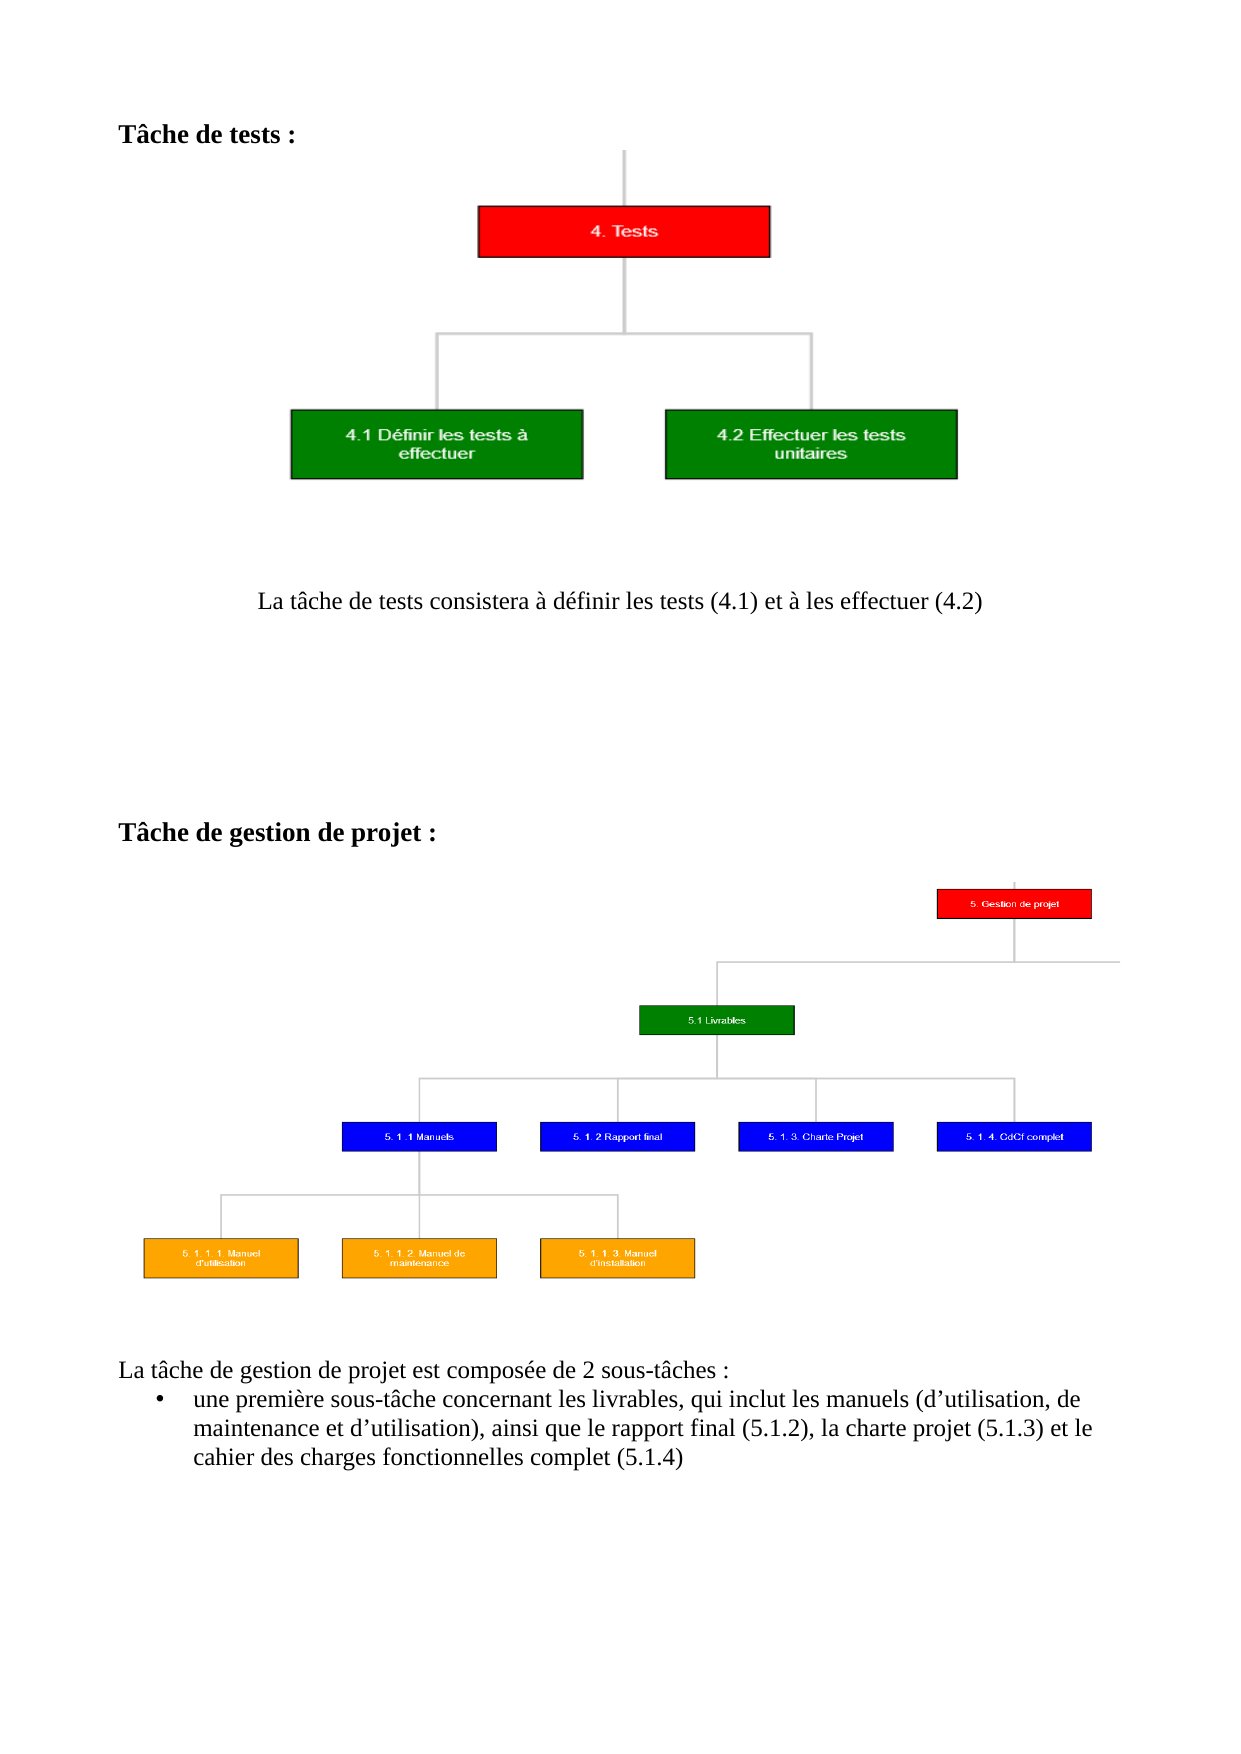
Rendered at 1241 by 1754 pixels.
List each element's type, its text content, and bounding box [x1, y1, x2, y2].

text La tâche de gestion de projet est composée de 2 sous-tâches : [118, 1355, 1122, 1384]
picture [226, 149, 1014, 529]
text La tâche de tests consistera à définir les tests (4.1) et à les effectuer (4.2) [118, 586, 1122, 615]
picture [118, 876, 1123, 1298]
text Tâche de tests : [118, 118, 1122, 149]
list une première sous-tâche concernant les livrables, qui inclut les manuels (d’utilisation, de maintenance et d’utilisation), ainsi que le rapport final (5.1.2), la charte projet (5.1.3) et le cahier des charges fonctionnelles complet (5.1.4) [156, 1384, 1122, 1470]
text Tâche de gestion de projet : [118, 816, 1122, 848]
